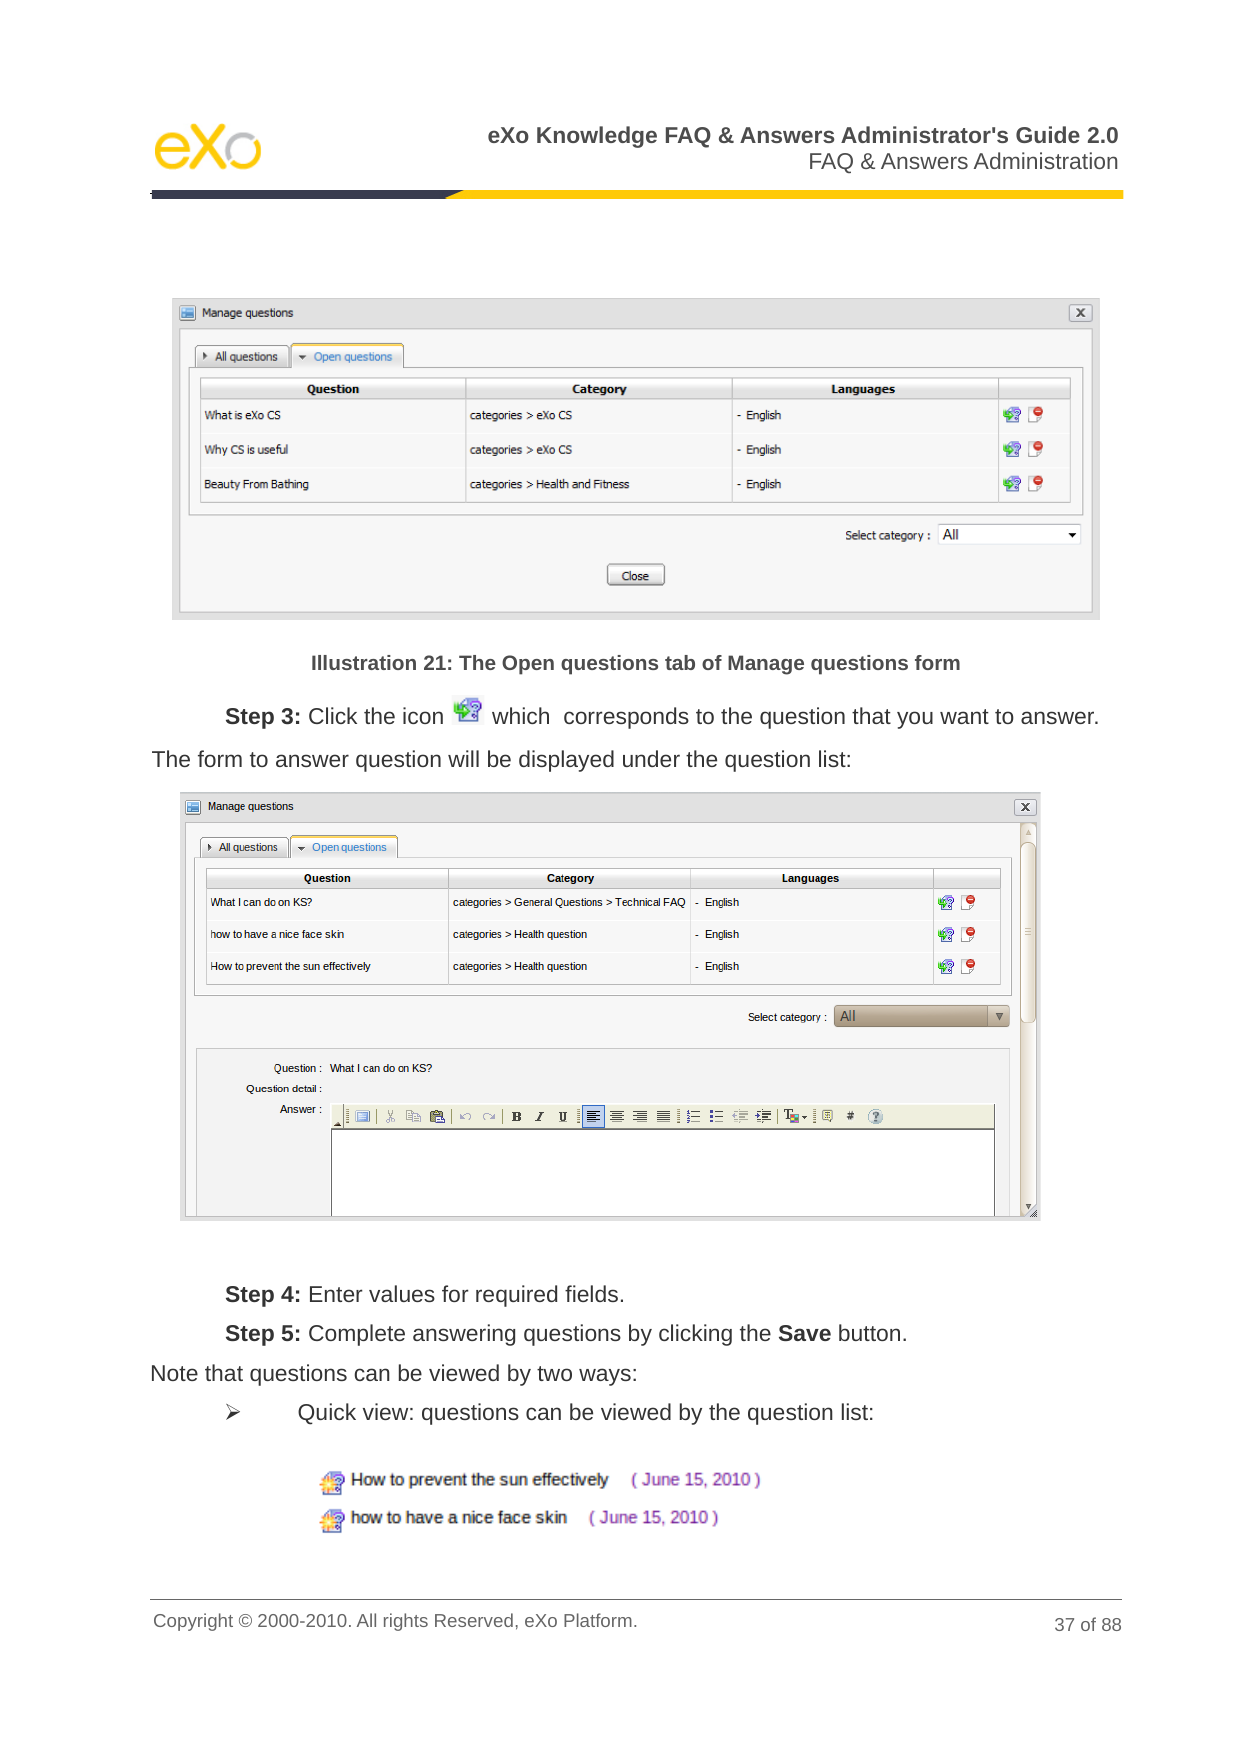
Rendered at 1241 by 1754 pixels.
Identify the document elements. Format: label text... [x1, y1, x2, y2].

picture [312, 1452, 813, 1552]
picture [151, 190, 1124, 199]
list Step 3: Click the iconwhich corresponds to the question that you want to answer. [172, 223, 1122, 732]
list Step 4: Enter values for required fields. [187, 1281, 1122, 1307]
picture [155, 123, 262, 170]
list Step 5: Complete answering questions by clicking the Save button. [187, 1320, 1122, 1347]
picture [451, 695, 485, 725]
picture [172, 298, 1100, 620]
list Quick view: questions can be viewed by the question list: [224, 1399, 1122, 1426]
picture [180, 792, 1041, 1221]
text Note that questions can be viewed by two ways: [150, 1360, 1122, 1386]
list The form to answer question will be displayed under the question list: [114, 746, 1122, 772]
list Illustration 21: The Open questions tab of Manage questions form [172, 620, 1099, 674]
